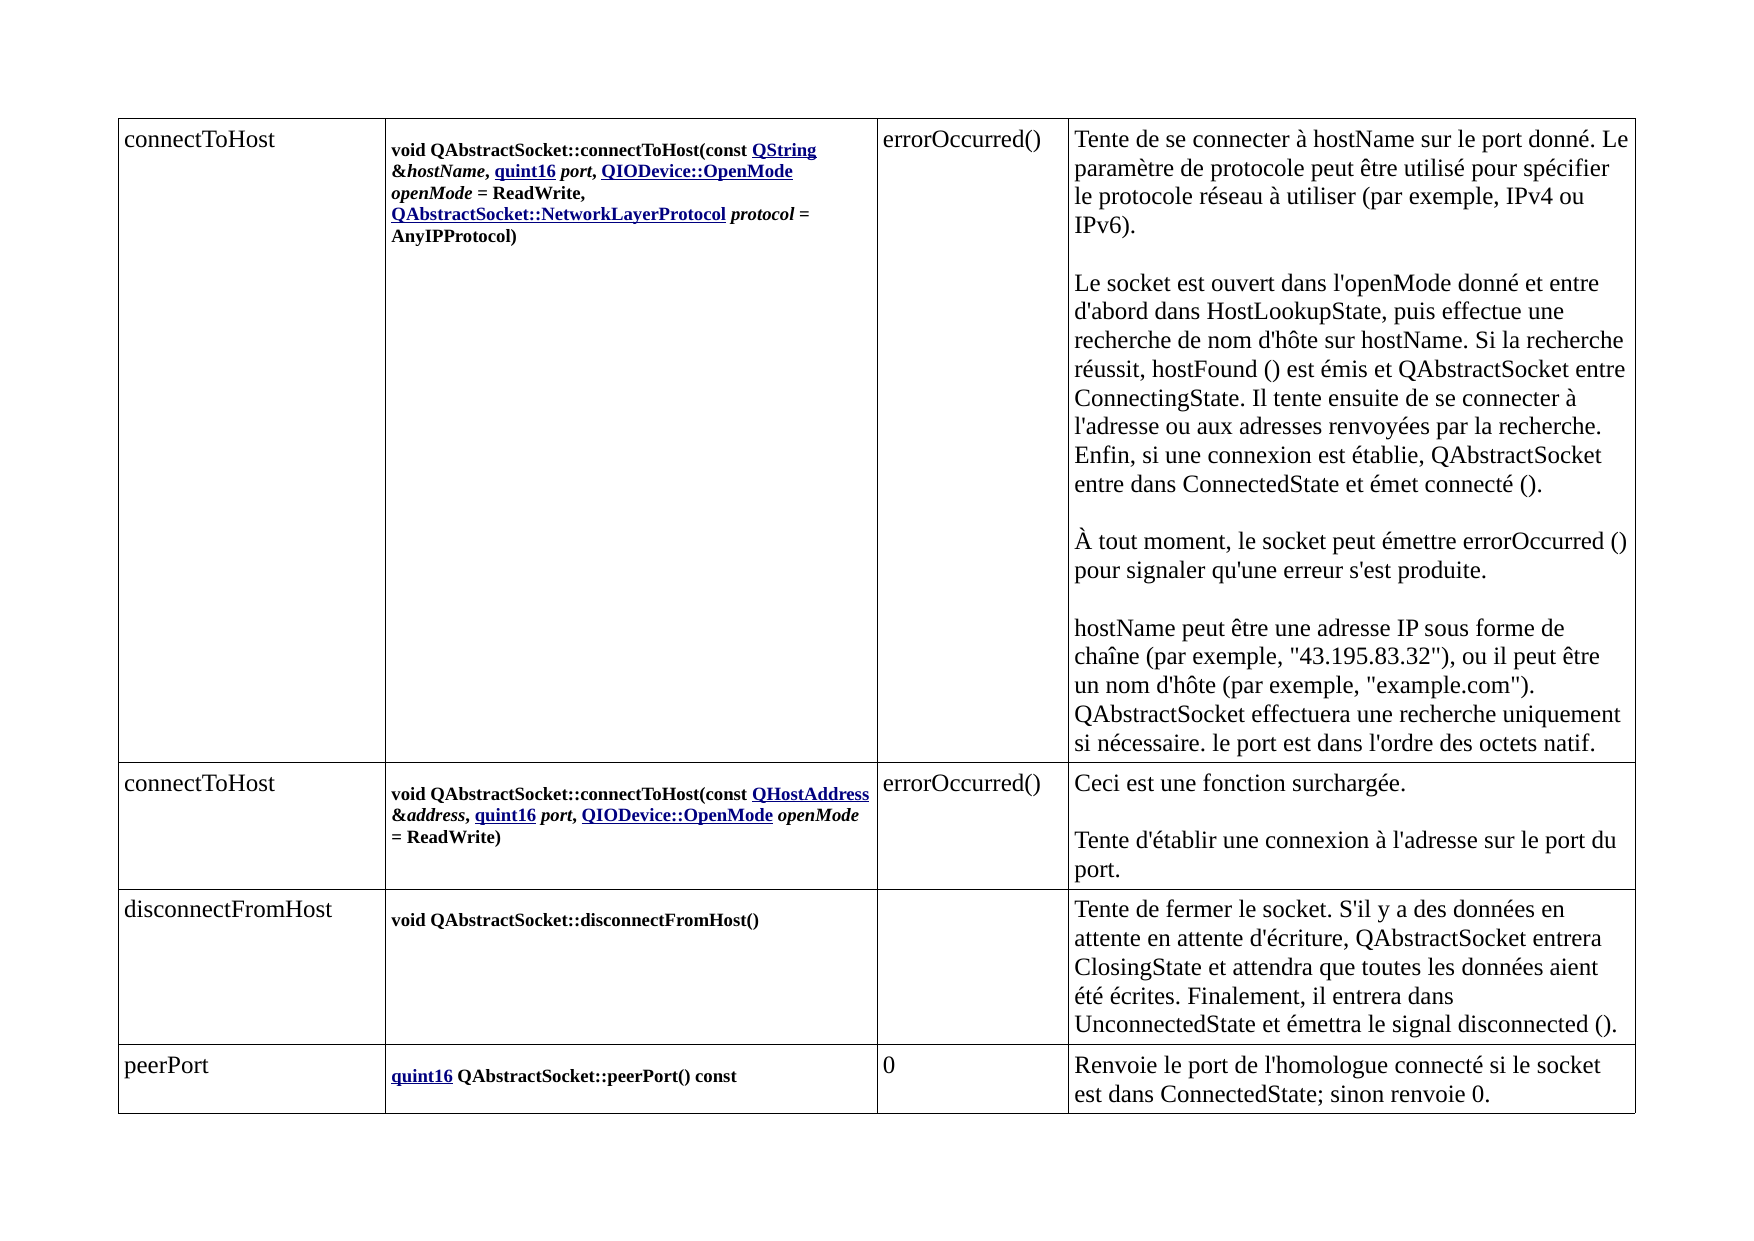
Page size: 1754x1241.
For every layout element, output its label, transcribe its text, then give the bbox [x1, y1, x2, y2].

table_cell errorOccurred() [878, 763, 1068, 889]
table_cell 0 [878, 1045, 1068, 1113]
table_cell disconnectFromHost [119, 890, 385, 1044]
table_cell [878, 890, 1068, 1044]
table_cell connectToHost [119, 763, 385, 889]
table_cell void QAbstractSocket::disconnectFromHost() [386, 890, 877, 1044]
table_cell Renvoie le port de l'homologue connecté si le socket est dans ConnectedState; sinon renvoie 0. [1069, 1045, 1635, 1113]
table_cell peerPort [119, 1045, 385, 1113]
table_cell quint16 QAbstractSocket::peerPort() const [386, 1045, 877, 1113]
table_cell void QAbstractSocket::connectToHost(const QHostAddress &address, quint16 port, QIODevice::OpenMode openMode = ReadWrite) [386, 763, 877, 889]
table_cell connectToHost [119, 119, 385, 762]
table_cell Tente de fermer le socket. S'il y a des données en attente en attente d'écriture, QAbstractSocket entrera ClosingState et attendra que toutes les données aient été écrites. Finalement, il entrera dans UnconnectedState et émettra le signal disconnected (). [1069, 890, 1635, 1044]
table_cell Ceci est une fonction surchargée. Tente d'établir une connexion à l'adresse sur le port du port. [1069, 763, 1635, 889]
table_cell Tente de se connecter à hostName sur le port donné. Le paramètre de protocole peut être utilisé pour spécifier le protocole réseau à utiliser (par exemple, IPv4 ou IPv6). Le socket est ouvert dans l'openMode donné et entre d'abord dans HostLookupState, puis effectue une recherche de nom d'hôte sur hostName. Si la recherche réussit, hostFound () est émis et QAbstractSocket entre ConnectingState. Il tente ensuite de se connecter à l'adresse ou aux adresses renvoyées par la recherche. Enfin, si une connexion est établie, QAbstractSocket entre dans ConnectedState et émet connecté (). À tout moment, le socket peut émettre errorOccurred () pour signaler qu'une erreur s'est produite. hostName peut être une adresse IP sous forme de chaîne (par exemple, "43.195.83.32"), ou il peut être un nom d'hôte (par exemple, "example.com"). QAbstractSocket effectuera une recherche uniquement si nécessaire. le port est dans l'ordre des octets natif. [1069, 119, 1635, 762]
table_cell errorOccurred() [878, 119, 1068, 762]
table_cell void QAbstractSocket::connectToHost(const QString &hostName, quint16 port, QIODevice::OpenMode openMode = ReadWrite, QAbstractSocket::NetworkLayerProtocol protocol = AnyIPProtocol) [386, 119, 877, 762]
